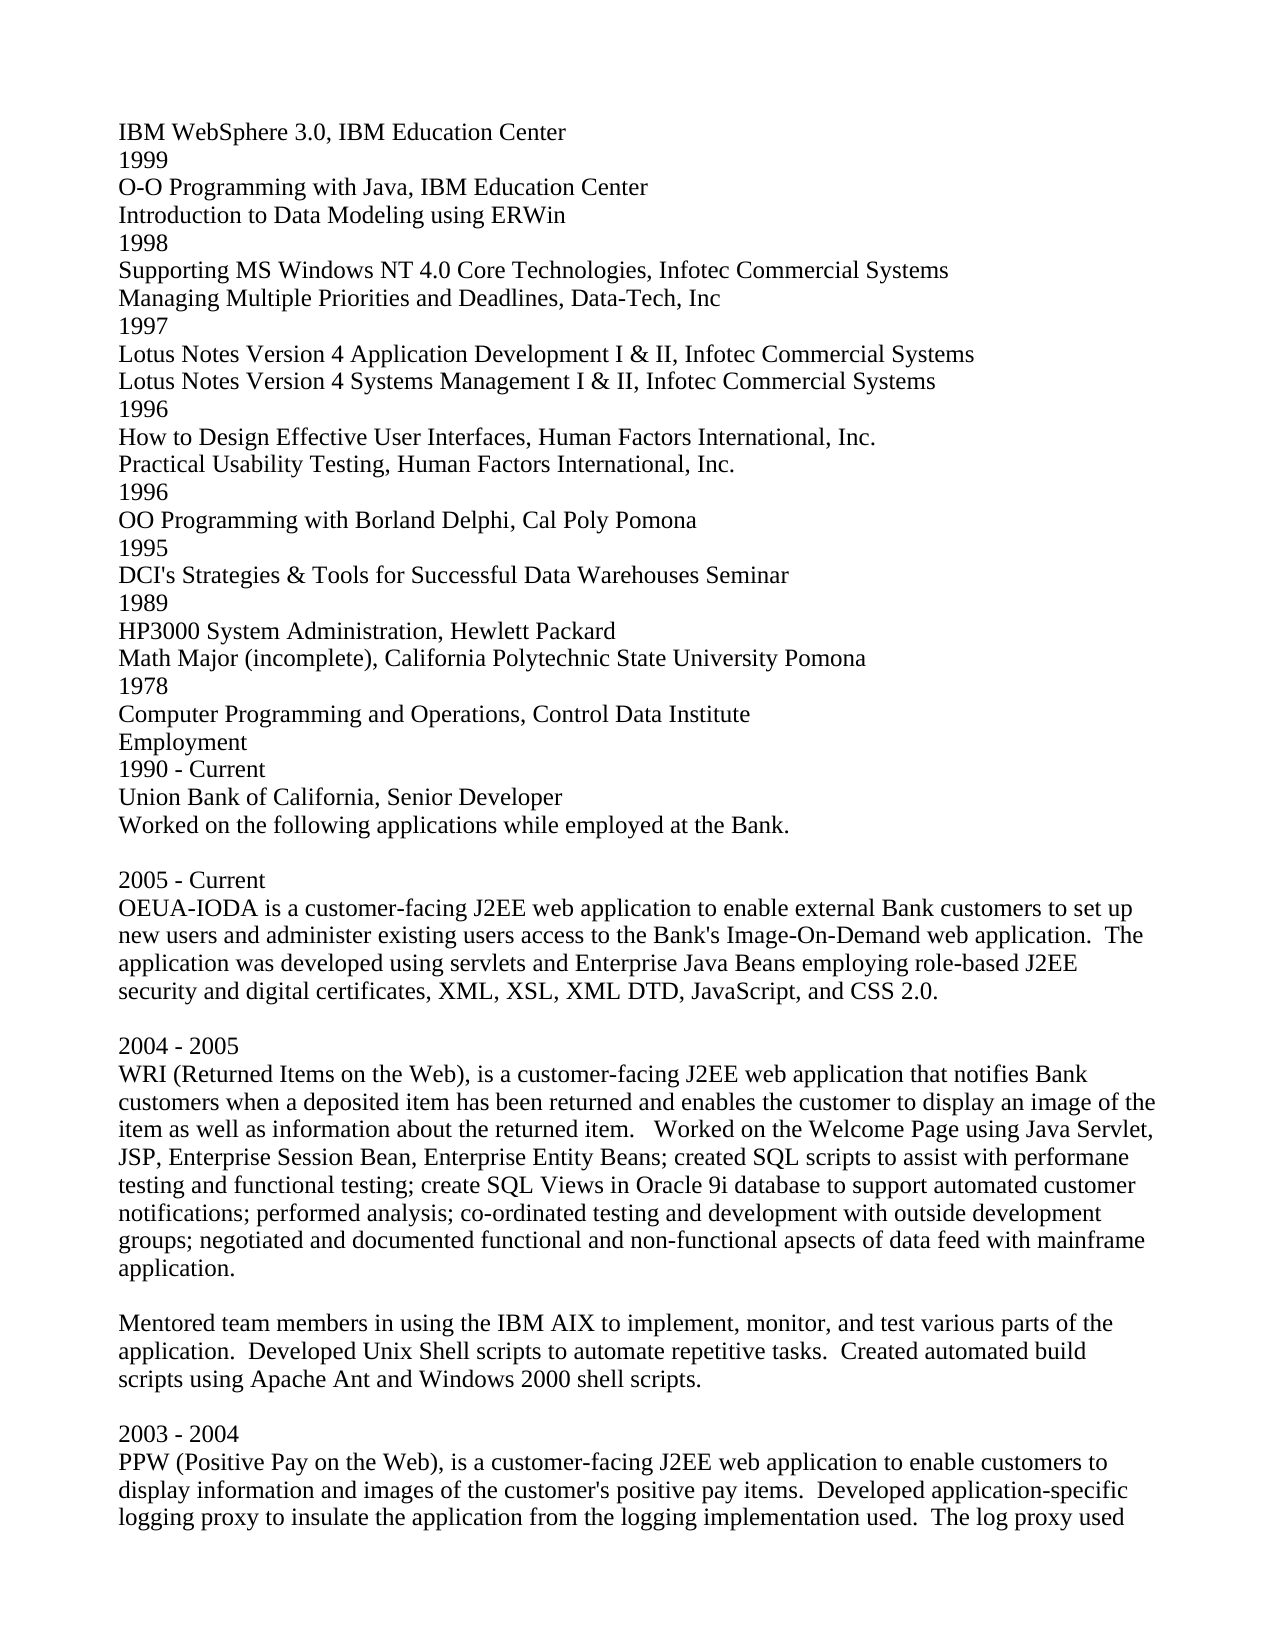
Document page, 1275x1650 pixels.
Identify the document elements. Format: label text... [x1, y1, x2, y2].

text 2005 - Current [118, 866, 1157, 894]
text 1998 [118, 229, 1157, 257]
text 1978 [118, 672, 1157, 700]
text WRI (Returned Items on the Web), is a customer-facing J2EE web application that notifies Bank customers when a deposited item has been returned and enables the customer to display an image of the item as well as information about the returned item. Worked on the Welcome Page using Java Servlet, JSP, Enterprise Session Bean, Enterprise Entity Beans; created SQL scripts to assist with performane testing and functional testing; create SQL Views in Oracle 9i database to support automated customer notifications; performed analysis; co-ordinated testing and development with outside development groups; negotiated and documented functional and non-functional apsects of data feed with mainframe application. [118, 1060, 1157, 1282]
text 1997 [118, 312, 1157, 340]
text Mentored team members in using the IBM AIX to implement, monitor, and test various parts of the application. Developed Unix Shell scripts to automate repetitive tasks. Created automated build scripts using Apache Ant and Windows 2000 shell scripts. [118, 1309, 1157, 1393]
text HP3000 System Administration, Hewlett Packard [118, 617, 1157, 644]
text O-O Programming with Java, IBM Education Center [118, 173, 1157, 201]
text DCI's Strategies & Tools for Successful Data Warehouses Seminar [118, 561, 1157, 589]
text 1996 [118, 478, 1157, 506]
text Computer Programming and Operations, Control Data Institute [118, 700, 1157, 728]
text PPW (Positive Pay on the Web), is a customer-facing J2EE web application to enable customers to display information and images of the customer's positive pay items. Developed application-specific logging proxy to insulate the application from the logging implementation used. The log proxy used [118, 1448, 1157, 1531]
text How to Design Effective User Interfaces, Human Factors International, Inc. [118, 423, 1157, 451]
text OO Programming with Borland Delphi, Cal Poly Pomona [118, 506, 1157, 534]
text Managing Multiple Priorities and Deadlines, Data-Tech, Inc [118, 284, 1157, 312]
text 1990 - Current [118, 755, 1157, 783]
text Worked on the following applications while employed at the Bank. [118, 811, 1157, 838]
text Supporting MS Windows NT 4.0 Core Technologies, Infotec Commercial Systems [118, 257, 1157, 284]
text 1989 [118, 589, 1157, 617]
text OEUA-IODA is a customer-facing J2EE web application to enable external Bank customers to set up new users and administer existing users access to the Bank's Image-On-Demand web application. The application was developed using servlets and Enterprise Java Beans employing role-based J2EE security and digital certificates, XML, XSL, XML DTD, JavaScript, and CSS 2.0. [118, 894, 1157, 1005]
text IBM WebSphere 3.0, IBM Education Center [118, 118, 1157, 146]
text Union Bank of California, Senior Developer [118, 783, 1157, 811]
text 1996 [118, 395, 1157, 423]
text 1999 [118, 146, 1157, 173]
text 2003 - 2004 [118, 1420, 1157, 1448]
text Employment [118, 728, 1157, 755]
text Practical Usability Testing, Human Factors International, Inc. [118, 451, 1157, 478]
text Lotus Notes Version 4 Systems Management I & II, Infotec Commercial Systems [118, 367, 1157, 395]
text 2004 - 2005 [118, 1032, 1157, 1060]
text 1995 [118, 534, 1157, 561]
text Math Major (incomplete), California Polytechnic State University Pomona [118, 644, 1157, 672]
text Lotus Notes Version 4 Application Development I & II, Infotec Commercial Systems [118, 340, 1157, 367]
text Introduction to Data Modeling using ERWin [118, 201, 1157, 229]
